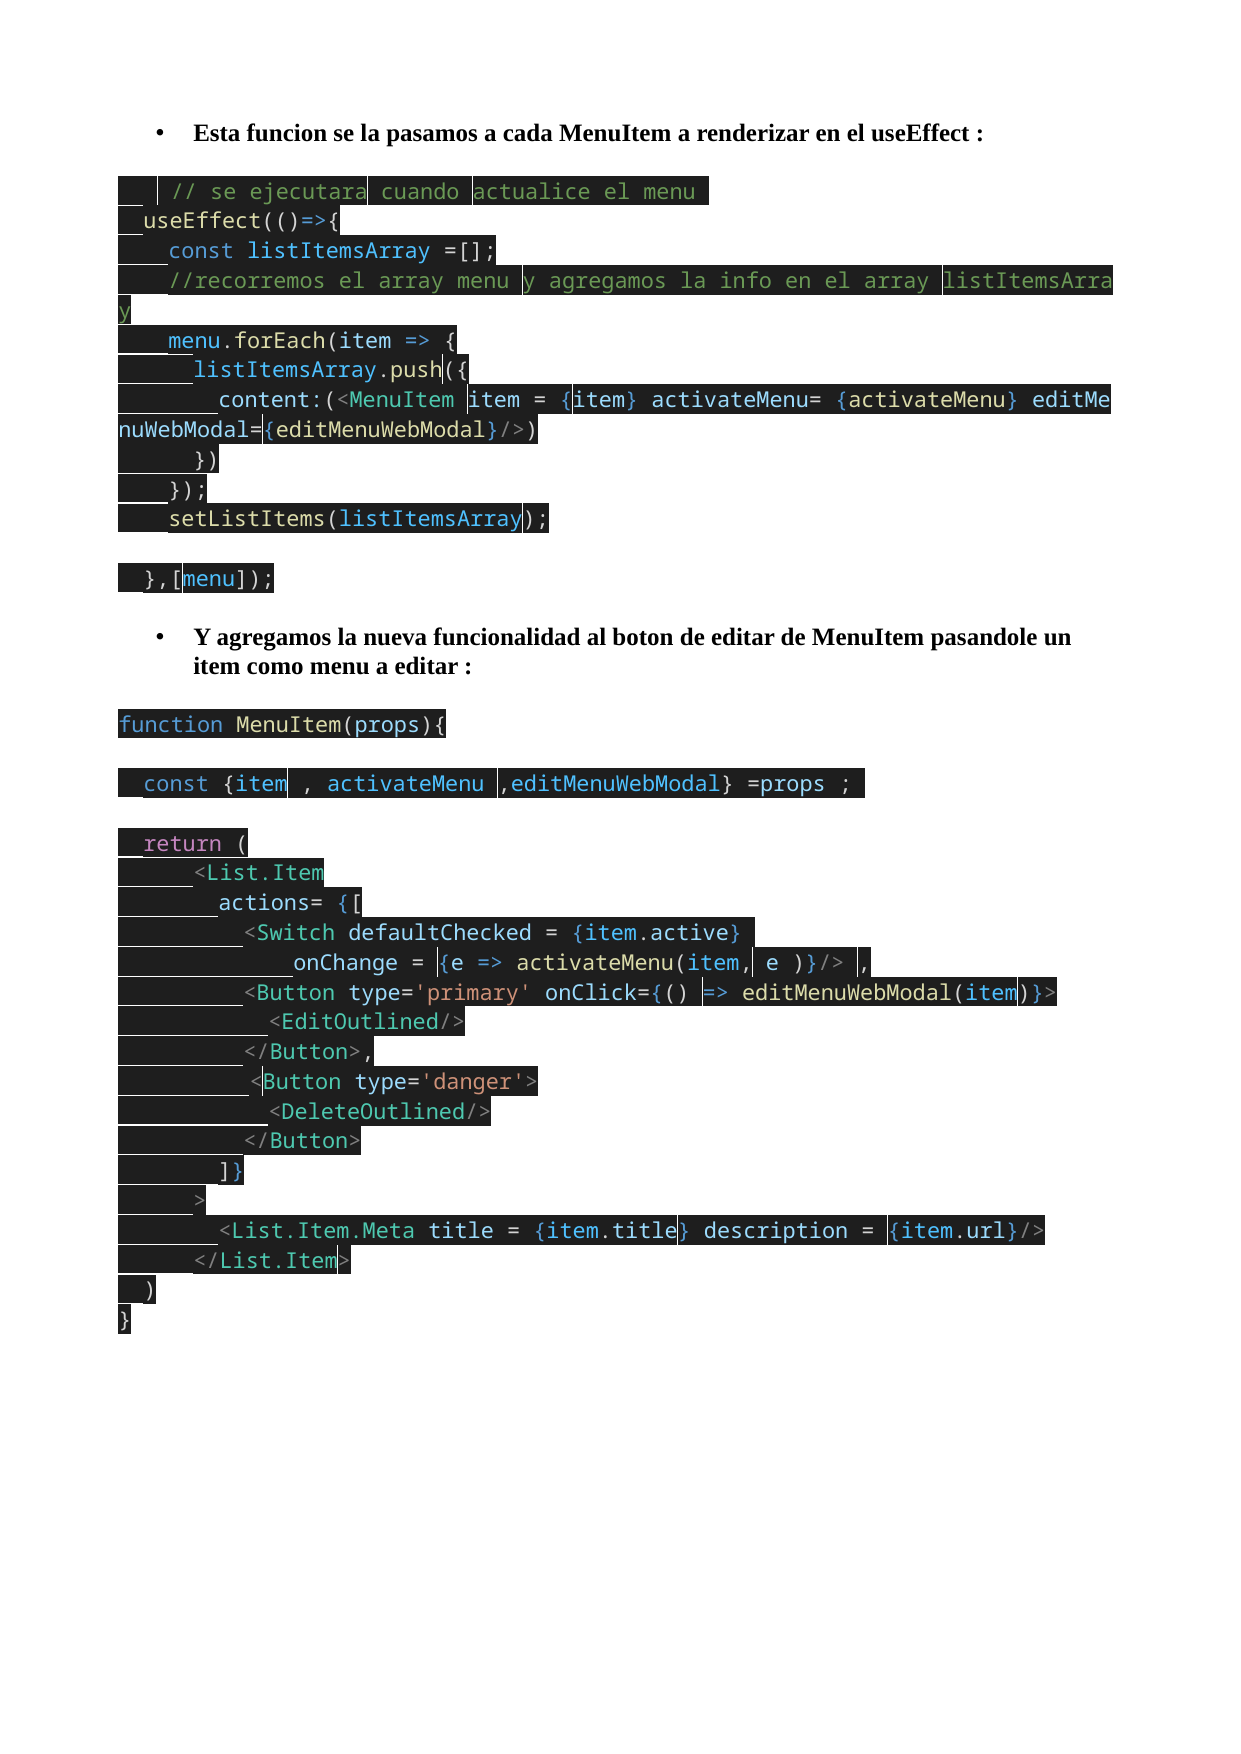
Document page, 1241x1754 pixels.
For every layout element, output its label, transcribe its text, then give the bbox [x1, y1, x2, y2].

text },[menu]); [118, 563, 1122, 593]
text } [118, 1304, 1122, 1334]
text onChange = {e => activateMenu(item, e )}/> , [118, 947, 1122, 977]
list Y agregamos la nueva funcionalidad al boton de editar de MenuItem pasandole un item como menu a editar : [156, 622, 1122, 680]
text <DeleteOutlined/> [118, 1096, 1122, 1126]
text function MenuItem(props){ [118, 709, 1122, 738]
text // se ejecutara cuando actualice el menu [118, 176, 1122, 205]
list Esta funcion se la pasamos a cada MenuItem a renderizar en el useEffect : [156, 118, 1122, 147]
text <List.Item.Meta title = {item.title} description = {item.url}/> [118, 1215, 1122, 1245]
text <List.Item [118, 857, 1122, 887]
text setListItems(listItemsArray); [118, 503, 1122, 533]
text listItemsArray.push({ [118, 354, 1122, 384]
text <EditOutlined/> [118, 1006, 1122, 1036]
text </Button>, [118, 1036, 1122, 1066]
text </List.Item> [118, 1245, 1122, 1274]
text const {item , activateMenu ,editMenuWebModal} =props ; [118, 768, 1122, 798]
text menu.forEach(item => { [118, 324, 1122, 354]
text ) [118, 1274, 1122, 1304]
text actions= {[ [118, 887, 1122, 917]
text useEffect(()=>{ [118, 205, 1122, 235]
text ]} [118, 1155, 1122, 1185]
text content:(<MenuItem item = {item} activateMenu= {activateMenu} editMenuWebModal={editMenuWebModal}/>) [118, 384, 1122, 444]
text > [118, 1185, 1122, 1215]
text <Switch defaultChecked = {item.active} [118, 917, 1122, 947]
text <Button type='danger'> [118, 1066, 1122, 1096]
text const listItemsArray =[]; [118, 235, 1122, 265]
text }); [118, 473, 1122, 503]
text //recorremos el array menu y agregamos la info en el array listItemsArray [118, 265, 1122, 324]
text return ( [118, 828, 1122, 857]
text <Button type='primary' onClick={() => editMenuWebModal(item)}> [118, 977, 1122, 1006]
text </Button> [118, 1126, 1122, 1155]
text }) [118, 444, 1122, 473]
